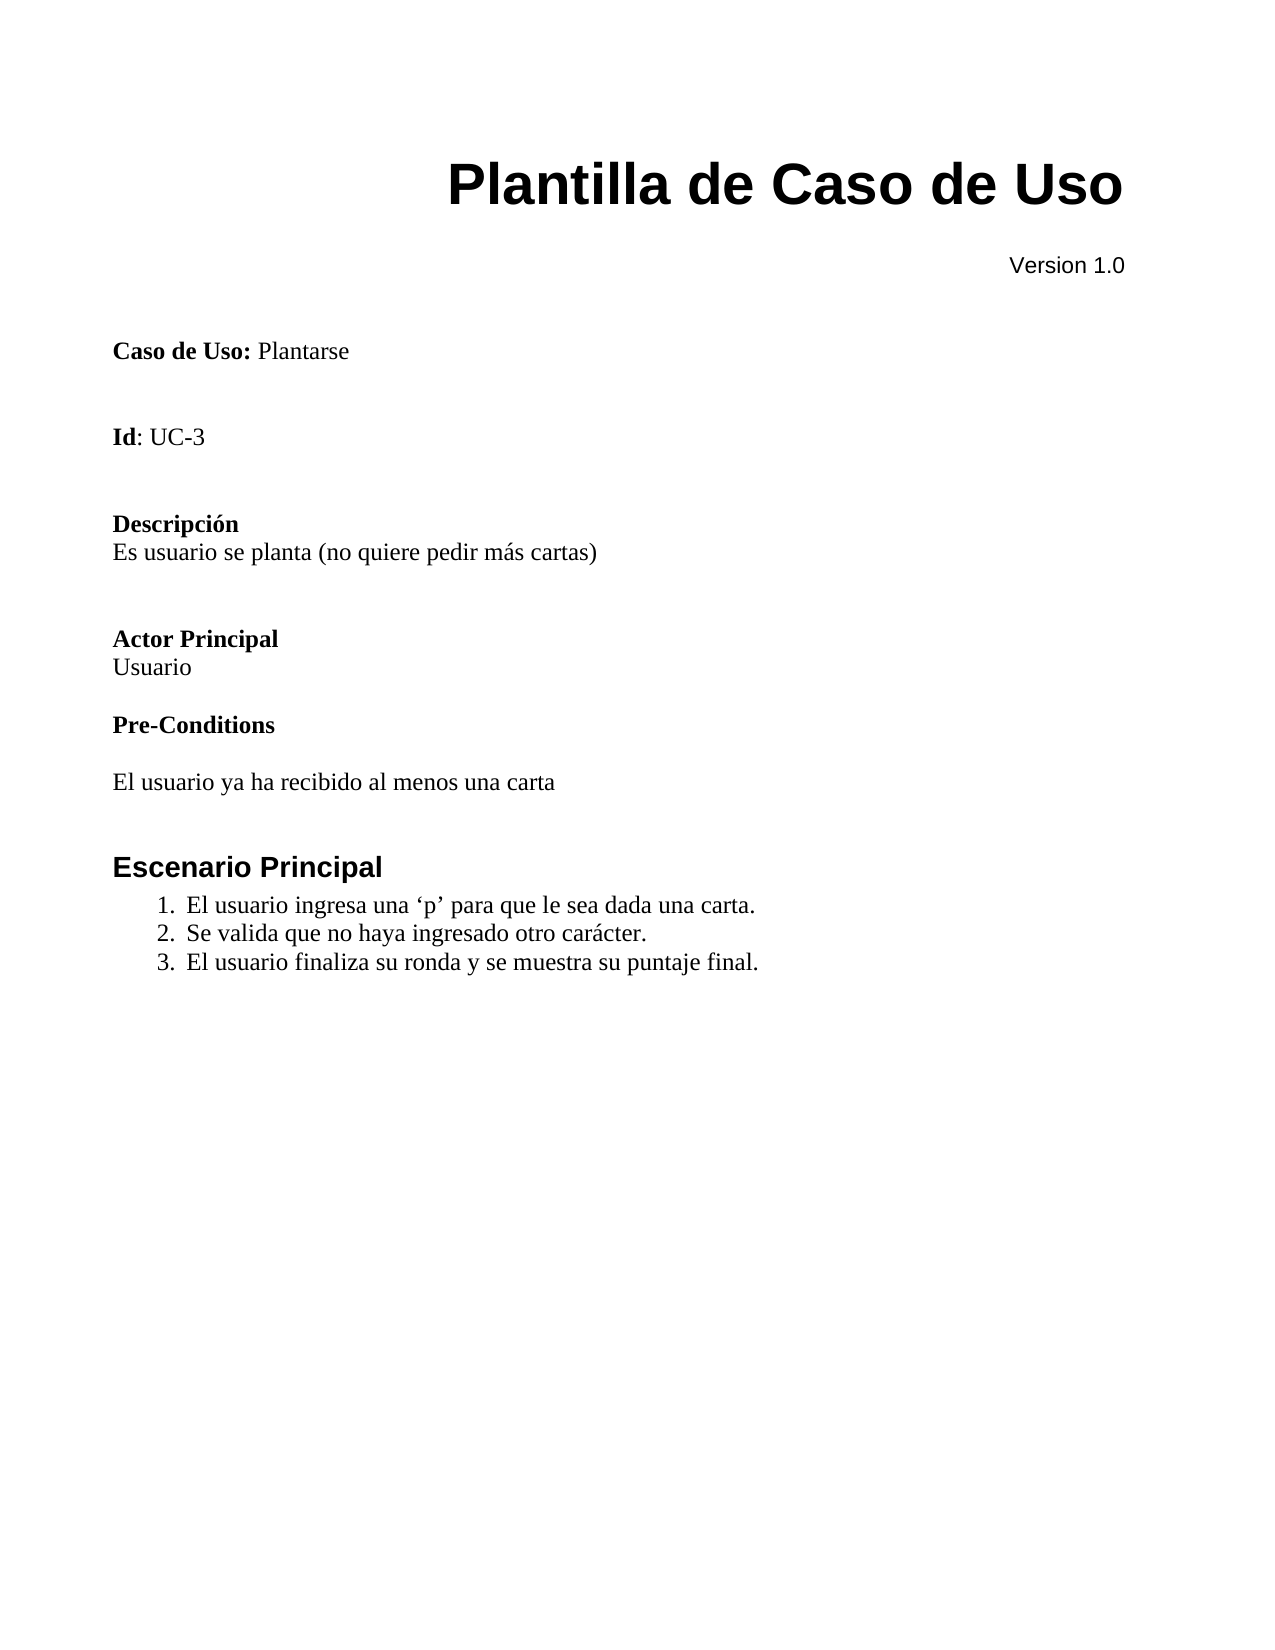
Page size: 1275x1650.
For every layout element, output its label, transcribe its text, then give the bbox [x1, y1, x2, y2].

subtitle Usuario [112, 652, 1125, 681]
list Se valida que no haya ingresado otro carácter. [157, 918, 1125, 947]
subtitle Es usuario se planta (no quiere pedir más cartas) [112, 537, 1125, 566]
list El usuario finaliza su ronda y se muestra su puntaje final. [157, 947, 1125, 976]
list El usuario ingresa una ‘p’ para que le sea dada una carta. [157, 890, 1125, 918]
subtitle Pre-Conditions [112, 710, 1125, 739]
subtitle Descripción [112, 509, 1125, 537]
subtitle Id: UC-3 [112, 422, 1125, 451]
subtitle Version 1.0 [112, 252, 1125, 279]
subtitle El usuario ya ha recibido al menos una carta [112, 767, 1125, 796]
subtitle Plantilla de Caso de Uso [112, 150, 1125, 217]
subtitle Actor Principal [112, 624, 1125, 652]
subtitle Escenario Principal [112, 850, 1125, 883]
subtitle Caso de Uso: Plantarse [112, 336, 1125, 365]
